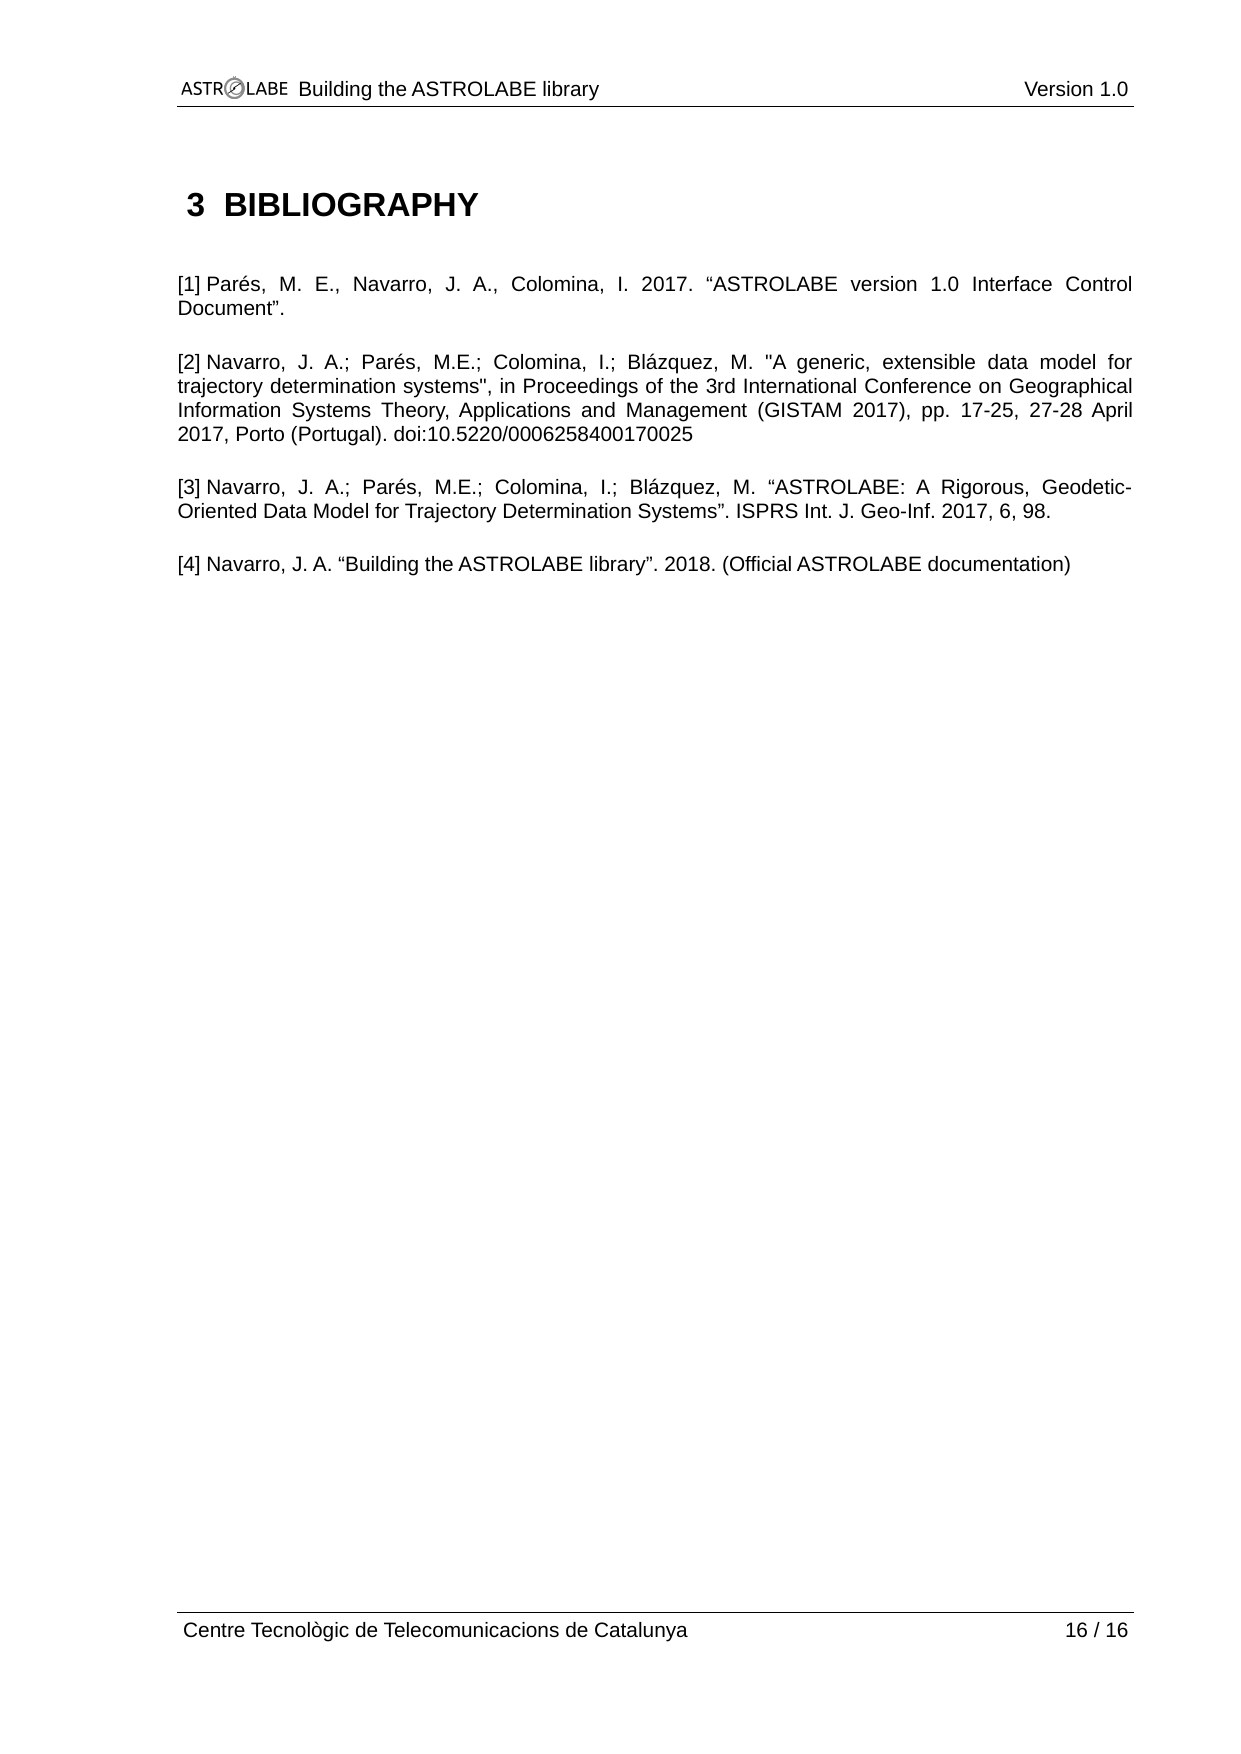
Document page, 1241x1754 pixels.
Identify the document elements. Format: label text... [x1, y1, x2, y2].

list Navarro, J. A.; Parés, M.E.; Colomina, I.; Blázquez, M. "A generic, extensible data model for trajectory determination systems", in Proceedings of the 3rd International Conference on Geographical Information Systems Theory, Applications and Management (GISTAM 2017), pp. 17-25, 27-28 April 2017, Porto (Portugal). doi:10.5220/0006258400170025 [177, 349, 1134, 445]
list Navarro, J. A. “Building the ASTROLABE library”. 2018. (Official ASTROLABE documentation) [177, 552, 1134, 576]
list Parés, M. E., Navarro, J. A., Colomina, I. 2017. “ASTROLABE version 1.0 Interface Control Document”. [177, 272, 1134, 320]
picture [181, 76, 288, 99]
subtitle BIBLIOGRAPHY [177, 185, 1134, 223]
list Navarro, J. A.; Parés, M.E.; Colomina, I.; Blázquez, M. “ASTROLABE: A Rigorous, Geodetic-Oriented Data Model for Trajectory Determination Systems”. ISPRS Int. J. Geo-Inf. 2017, 6, 98. [177, 475, 1134, 523]
